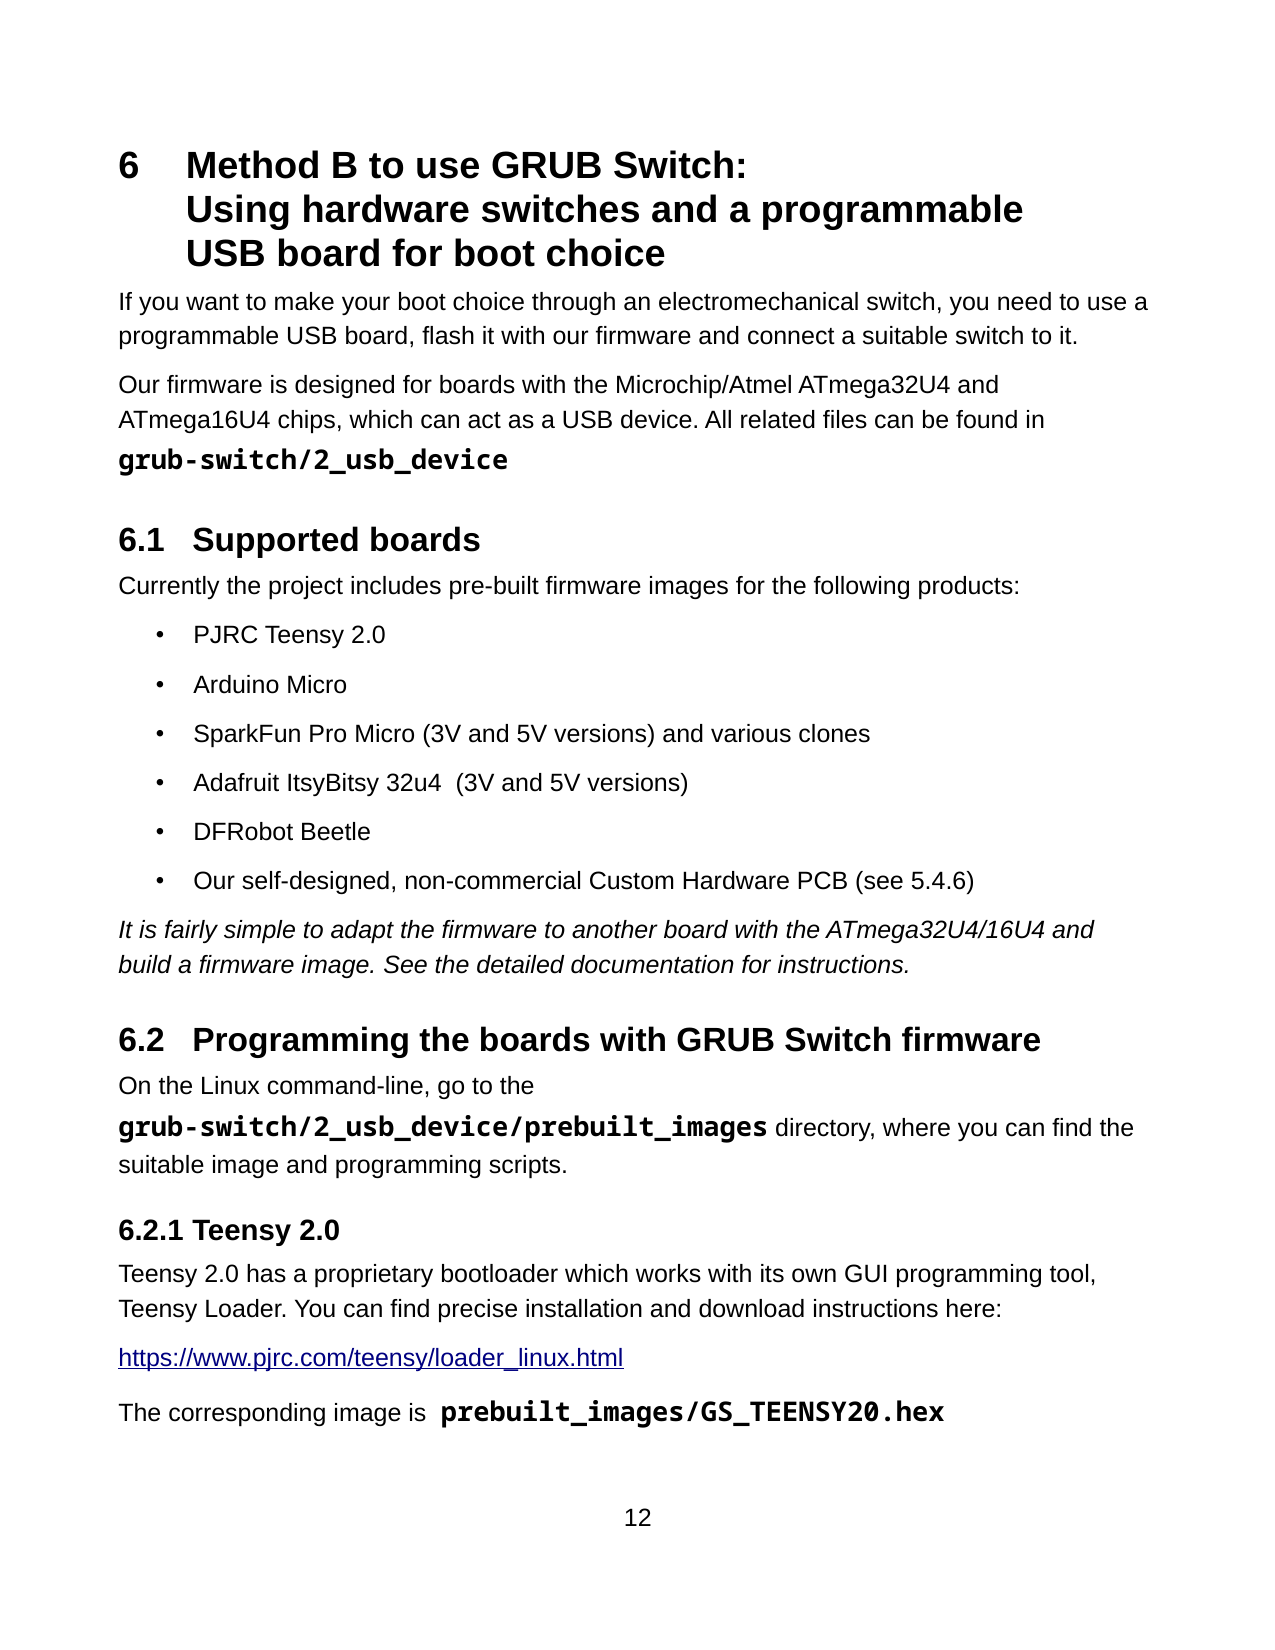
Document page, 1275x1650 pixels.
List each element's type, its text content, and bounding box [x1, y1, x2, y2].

subtitle Supported boards [118, 520, 1157, 559]
subtitle Programming the boards with GRUB Switch firmware [118, 1020, 1157, 1058]
text https://www.pjrc.com/teensy/loader_linux.html [118, 1343, 1157, 1372]
text It is fairly simple to adapt the firmware to another board with the ATmega32U4/16U4 and build a firmware image. See the detailed documentation for instructions. [118, 915, 1157, 979]
text The corresponding image is prebuilt_images/GS_TEENSY20.hex [118, 1392, 1157, 1429]
subtitle Teensy 2.0 [118, 1213, 1157, 1247]
list DFRobot Beetle [156, 817, 1157, 846]
text If you want to make your boot choice through an electromechanical switch, you need to use a programmable USB board, flash it with our firmware and connect a suitable switch to it. [118, 287, 1157, 350]
text Teensy 2.0 has a proprietary bootloader which works with its own GUI programming tool, Teensy Loader. You can find precise installation and download instructions here: [118, 1259, 1157, 1323]
list SparkFun Pro Micro (3V and 5V versions) and various clones [156, 719, 1157, 748]
text Currently the project includes pre-built firmware images for the following products: [118, 571, 1157, 600]
list Arduino Micro [156, 669, 1157, 698]
text Our firmware is designed for boards with the Microchip/Atmel ATmega32U4 and ATmega16U4 chips, which can act as a USB device. All related files can be found in grub-switch/2_usb_device [118, 370, 1157, 477]
text On the Linux command-line, go to the grub-switch/2_usb_device/prebuilt_images directory, where you can find the suitable image and programming scripts. [118, 1071, 1157, 1178]
list Our self-designed, non-commercial Custom Hardware PCB (see 5.4.6) [156, 866, 1157, 895]
subtitle Method B to use GRUB Switch: Using hardware switches and a programmable USB board for boot choice [118, 143, 1157, 274]
list Adafruit ItsyBitsy 32u4 (3V and 5V versions) [156, 768, 1157, 797]
list PJRC Teensy 2.0 [156, 620, 1157, 649]
